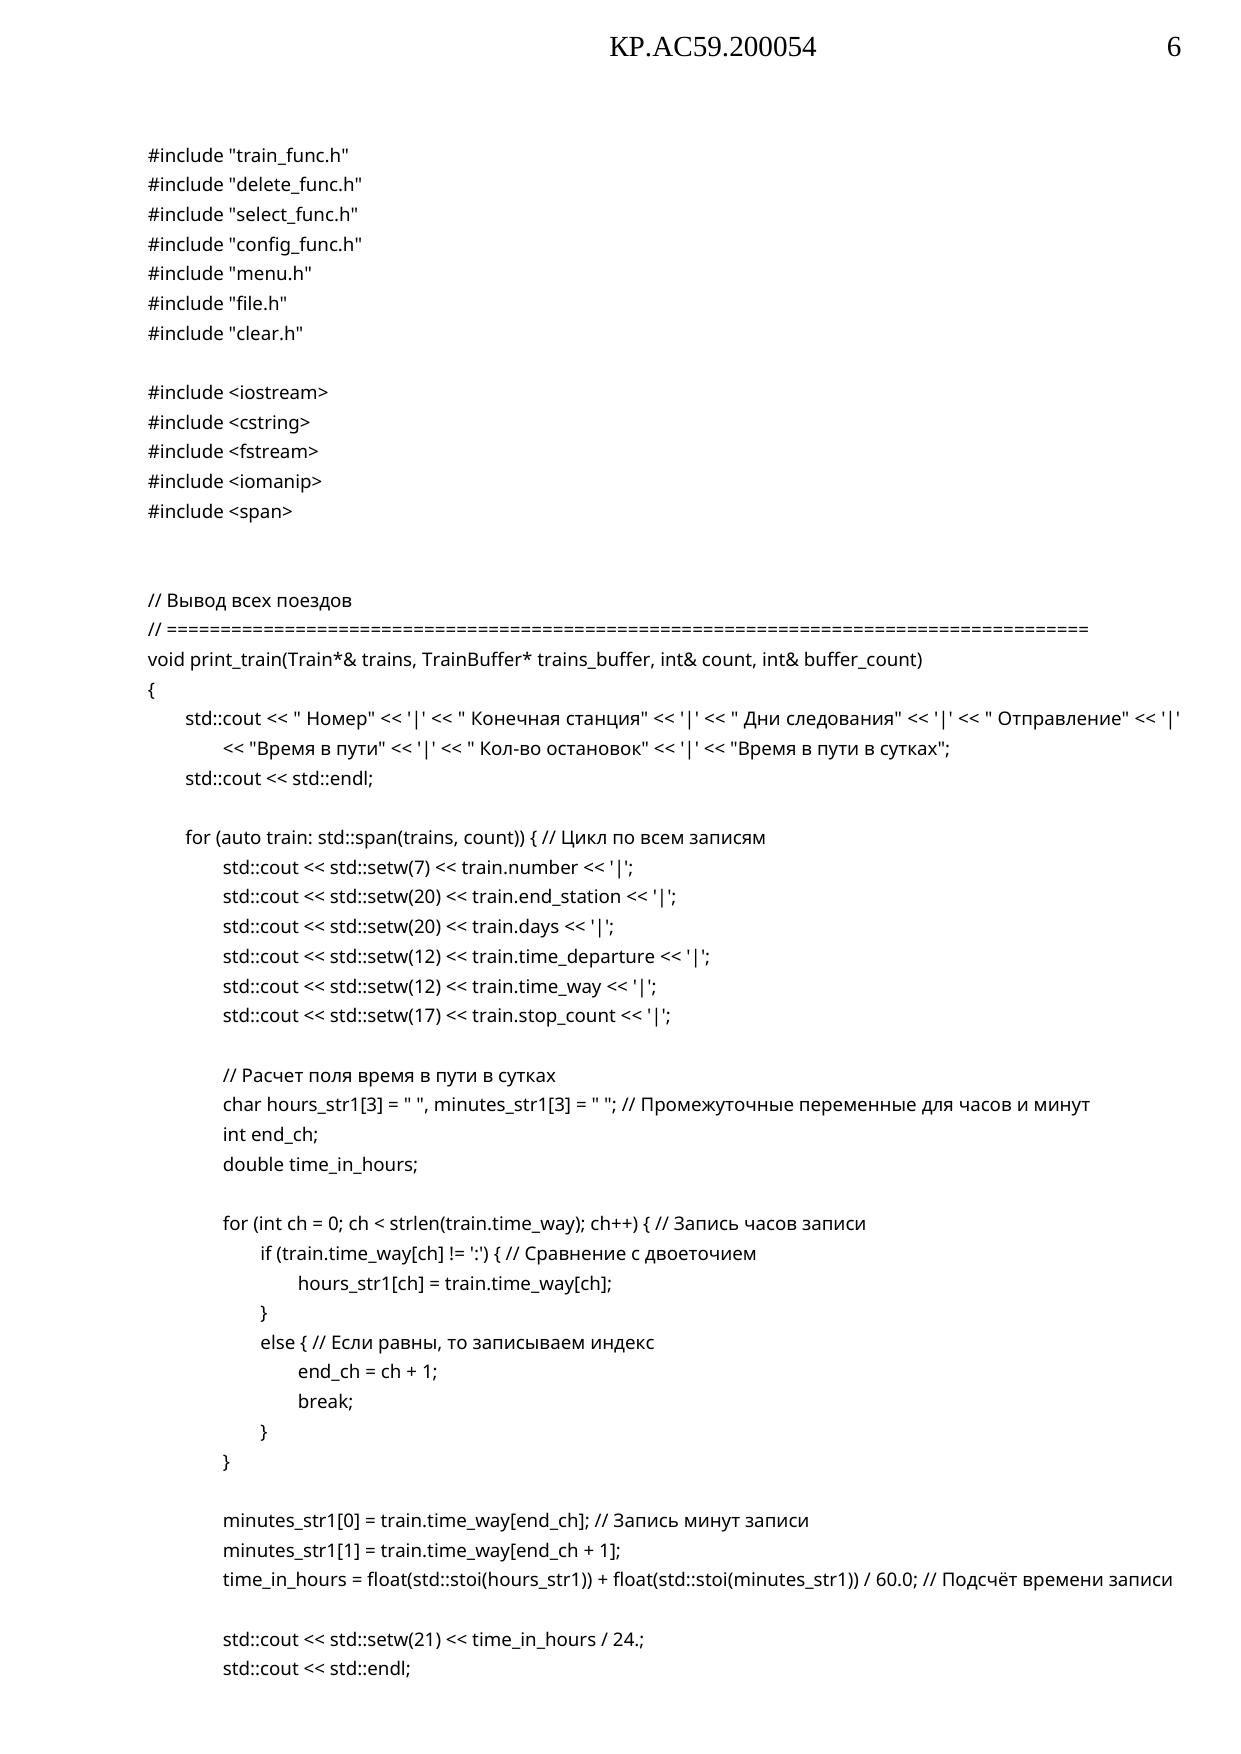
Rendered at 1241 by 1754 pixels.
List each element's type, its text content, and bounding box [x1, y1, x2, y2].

list std::cout << std::setw(7) << train.number << '|'; [223, 850, 1181, 880]
list else { // Если равны, то записываем индекс [260, 1325, 1181, 1355]
list minutes_str1[1] = train.time_way[end_ch + 1]; [223, 1533, 1181, 1562]
list std::cout << std::setw(20) << train.days << '|'; [223, 909, 1181, 939]
list break; [298, 1384, 1181, 1414]
text #include <iostream> [148, 375, 1181, 405]
text #include "train_func.h" [148, 138, 1181, 167]
text // ====================================================================================== [148, 612, 1181, 642]
list end_ch = ch + 1; [298, 1355, 1181, 1384]
list char hours_str1[3] = " ", minutes_str1[3] = " "; // Промежуточные переменные для часов и минут [223, 1087, 1181, 1117]
text #include <cstring> [148, 405, 1181, 434]
list hours_str1[ch] = train.time_way[ch]; [298, 1266, 1181, 1295]
text #include "config_func.h" [148, 227, 1181, 256]
text { [148, 672, 1181, 702]
text #include <fstream> [148, 434, 1181, 464]
list std::cout << " Номер" << '|' << " Конечная станция" << '|' << " Дни следования" << '|' << " Отправление" << '|' << "Время в пути" << '|' << " Кол-во остановок" << '|' << "Время в пути в сутках"; [185, 702, 1181, 761]
list std::cout << std::endl; [185, 761, 1181, 791]
list } [260, 1414, 1181, 1444]
text #include <iomanip> [148, 464, 1181, 494]
text void print_train(Train*& trains, TrainBuffer* trains_buffer, int& count, int& buffer_count) [148, 642, 1181, 672]
list } [223, 1444, 1181, 1473]
text #include <span> [148, 494, 1181, 524]
text #include "clear.h" [148, 316, 1181, 346]
list time_in_hours = float(std::stoi(hours_str1)) + float(std::stoi(minutes_str1)) / 60.0; // Подсчёт времени записи [223, 1562, 1181, 1592]
list for (int ch = 0; ch < strlen(train.time_way); ch++) { // Запись часов записи [223, 1206, 1181, 1236]
list for (auto train: std::span(trains, count)) { // Цикл по всем записям [185, 820, 1181, 850]
text #include "select_func.h" [148, 197, 1181, 227]
list std::cout << std::setw(17) << train.stop_count << '|'; [223, 998, 1181, 1028]
list double time_in_hours; [223, 1147, 1181, 1177]
list int end_ch; [223, 1117, 1181, 1147]
list } [260, 1295, 1181, 1325]
text // Вывод всех поездов [148, 583, 1181, 612]
list std::cout << std::setw(21) << time_in_hours / 24.; [223, 1622, 1181, 1652]
list std::cout << std::setw(20) << train.end_station << '|'; [223, 880, 1181, 909]
list std::cout << std::setw(12) << train.time_way << '|'; [223, 969, 1181, 998]
text #include "file.h" [148, 286, 1181, 316]
list // Расчет поля время в пути в сутках [223, 1058, 1181, 1087]
list if (train.time_way[ch] != ':') { // Сравнение с двоеточием [260, 1236, 1181, 1266]
list minutes_str1[0] = train.time_way[end_ch]; // Запись минут записи [223, 1503, 1181, 1533]
text #include "menu.h" [148, 256, 1181, 286]
list std::cout << std::setw(12) << train.time_departure << '|'; [223, 939, 1181, 969]
text #include "delete_func.h" [148, 167, 1181, 197]
list std::cout << std::endl; [223, 1652, 1181, 1681]
